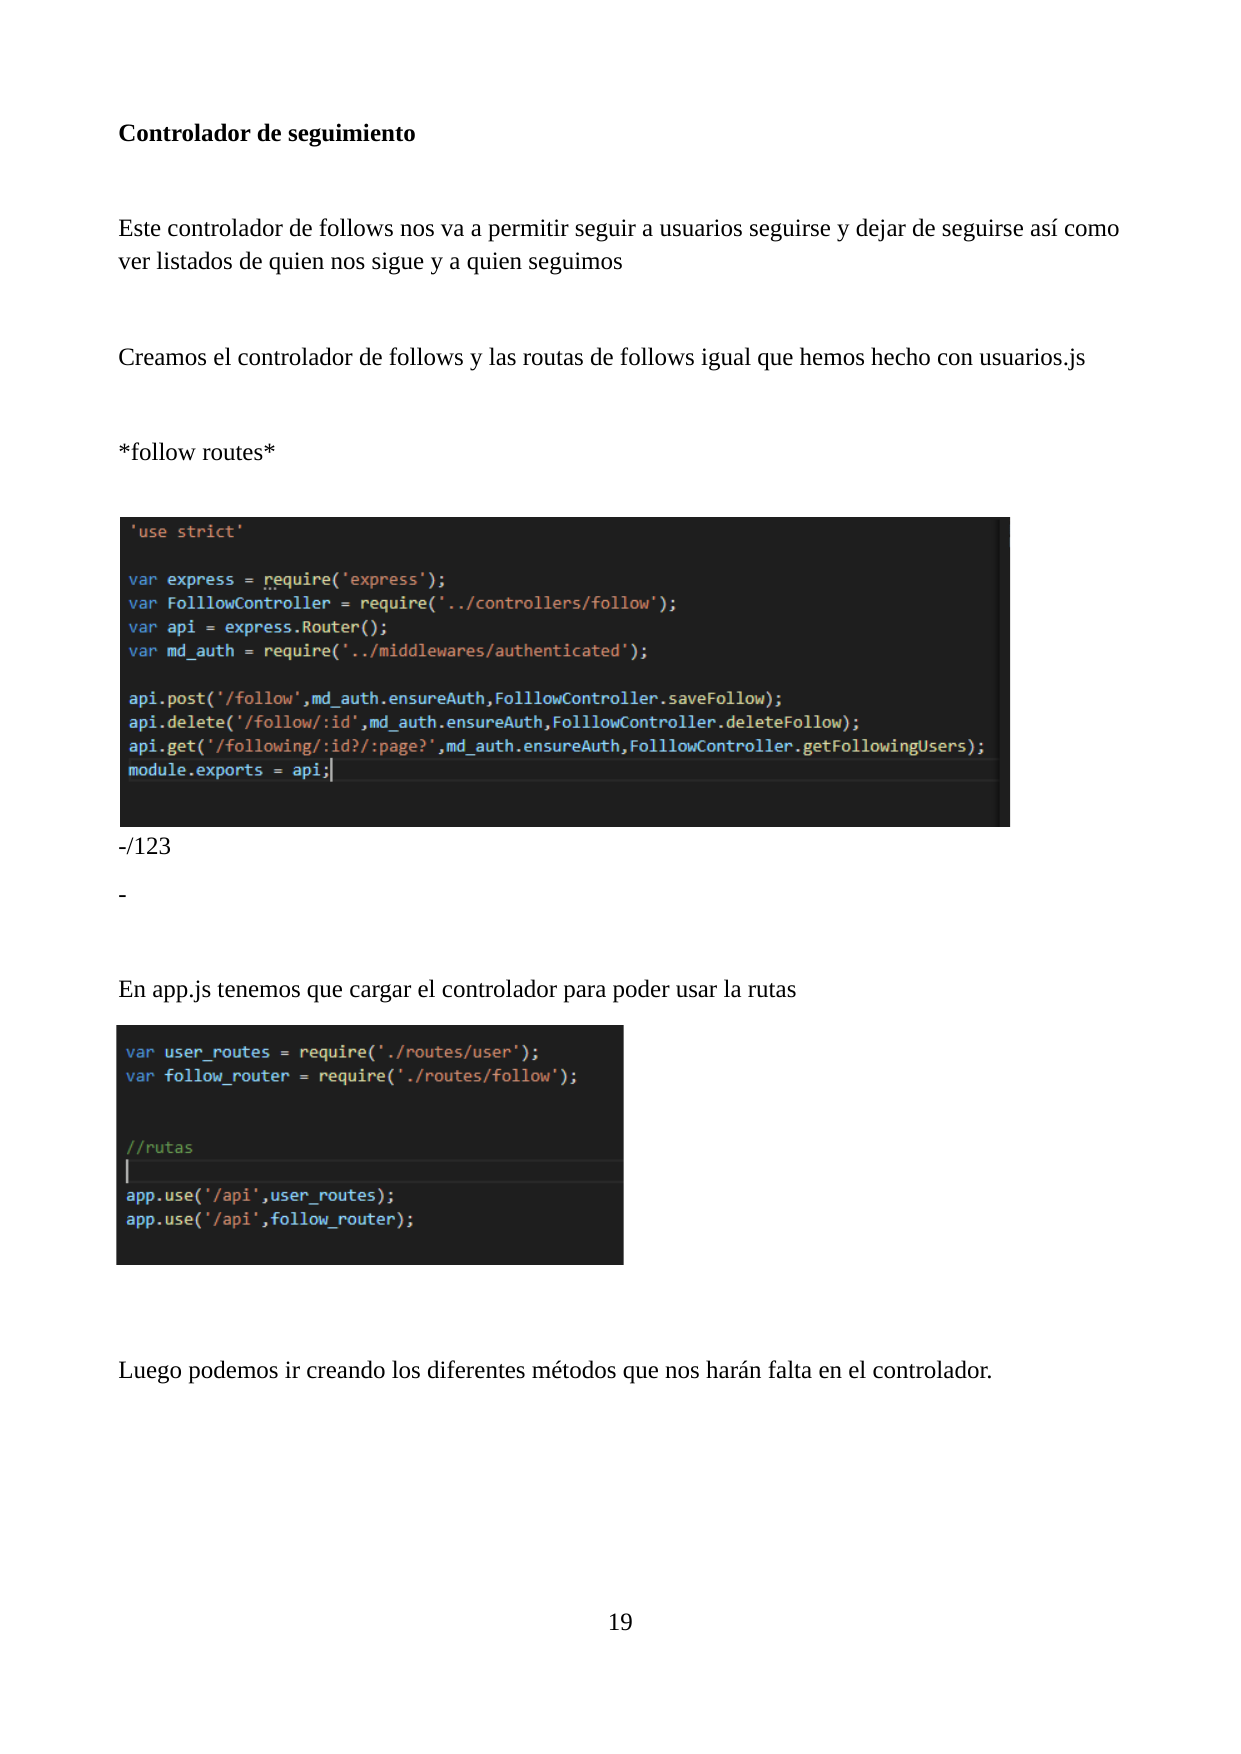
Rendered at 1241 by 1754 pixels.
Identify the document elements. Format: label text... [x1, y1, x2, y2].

text Este controlador de follows nos va a permitir seguir a usuarios seguirse y dejar de seguirse así como ver listados de quien nos sigue y a quien seguimos [118, 213, 1122, 275]
text - [118, 879, 1122, 908]
text Luego podemos ir creando los diferentes métodos que nos harán falta en el controlador. [118, 1355, 1122, 1384]
picture [120, 517, 1011, 827]
text Controlador de seguimiento [118, 118, 1122, 147]
text En app.js tenemos que cargar el controlador para poder usar la rutas [118, 974, 1122, 1003]
text -/123 [118, 532, 1122, 860]
text Creamos el controlador de follows y las routas de follows igual que hemos hecho con usuarios.js [118, 342, 1122, 370]
text *follow routes* [118, 437, 1122, 466]
picture [116, 1025, 624, 1265]
